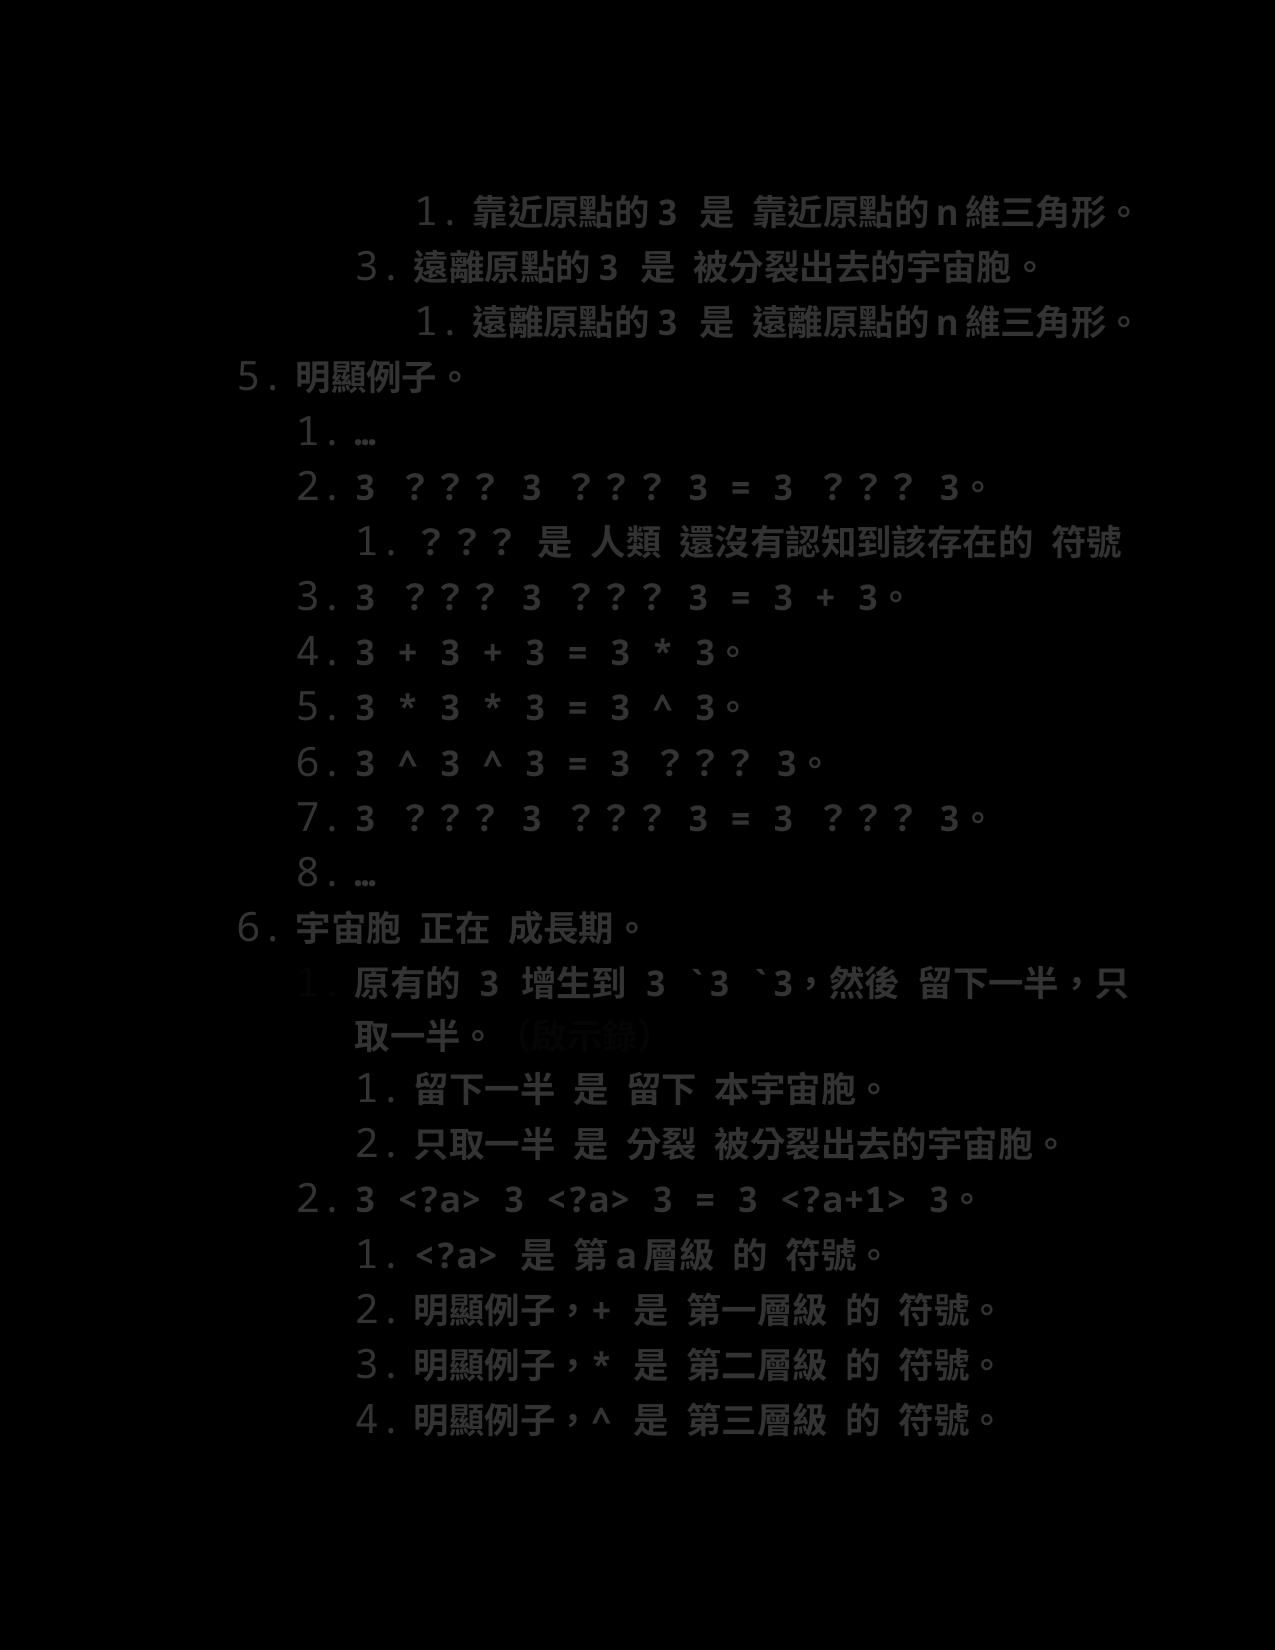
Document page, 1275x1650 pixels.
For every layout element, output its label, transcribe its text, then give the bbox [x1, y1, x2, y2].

list 留下一半 是 留下 本宇宙胞。 [354, 1059, 1157, 1114]
list 遠離原點的3 是 被分裂出去的宇宙胞。 [354, 237, 1157, 292]
list 3 ？？？ 3 ？？？ 3 = 3 ？？？ 3。 [295, 457, 1157, 512]
list … [295, 402, 1157, 457]
list 明顯例子，+ 是 第一層級 的 符號。 [354, 1280, 1157, 1335]
list 3 <?a> 3 <?a> 3 = 3 <?a+1> 3。 [295, 1170, 1157, 1225]
list 3 ^ 3 ^ 3 = 3 ？？？ 3。 [295, 733, 1157, 788]
list ？？？ 是 人類 還沒有認知到該存在的 符號 [354, 512, 1157, 567]
list 3 ？？？ 3 ？？？ 3 = 3 ？？？ 3。 [295, 788, 1157, 843]
list 靠近原點的3 是 靠近原點的n維三角形。 [413, 182, 1157, 237]
list 宇宙胞 正在 成長期。 [236, 898, 1157, 953]
list 3 * 3 * 3 = 3 ^ 3。 [295, 678, 1157, 733]
list 明顯例子，^ 是 第三層級 的 符號。 [354, 1390, 1157, 1445]
list <?a> 是 第a層級 的 符號。 [354, 1225, 1157, 1280]
list 3 ？？？ 3 ？？？ 3 = 3 + 3。 [295, 567, 1157, 622]
list … [295, 843, 1157, 898]
list 明顯例子。 [236, 347, 1157, 402]
list 只取一半 是 分裂 被分裂出去的宇宙胞。 [354, 1114, 1157, 1170]
list 明顯例子，* 是 第二層級 的 符號。 [354, 1335, 1157, 1390]
list 遠離原點的3 是 遠離原點的n維三角形。 [413, 292, 1157, 347]
list 3 + 3 + 3 = 3 * 3。 [295, 622, 1157, 678]
list 原有的 3 增生到 3 `3 `3，然後 留下一半，只取一半。（啟示錄） [295, 953, 1157, 1059]
